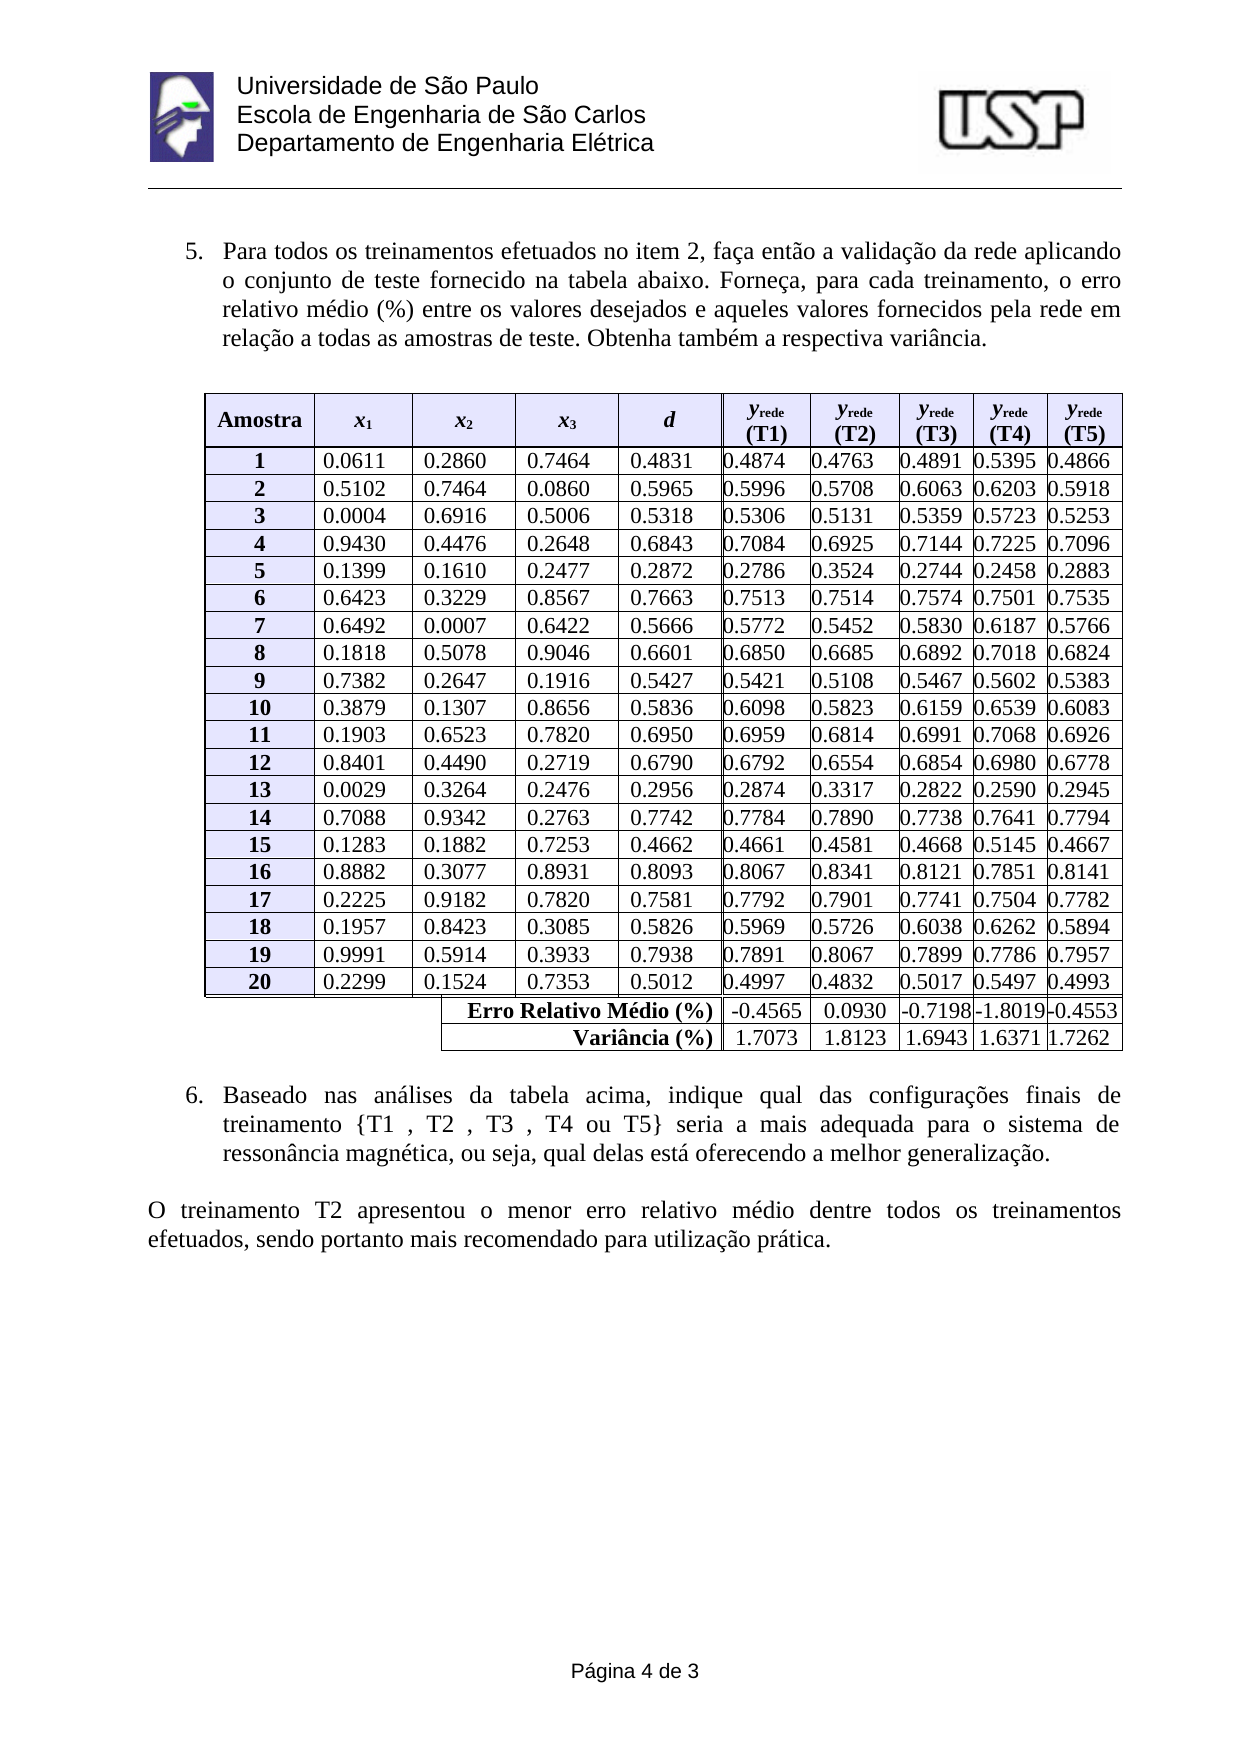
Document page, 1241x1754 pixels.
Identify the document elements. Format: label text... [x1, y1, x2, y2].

table_cell 0.2647 [413, 667, 515, 693]
table_cell 0.8882 [315, 859, 412, 885]
table_cell 0.2883 [1048, 557, 1122, 583]
table_cell 0.7574 [900, 585, 973, 611]
table_cell 11 [206, 721, 314, 748]
table_cell 14 [206, 804, 314, 830]
table_cell 0.1283 [315, 831, 412, 857]
table_cell 0.6098 [724, 694, 810, 720]
table_cell 9 [206, 667, 314, 693]
table_cell 0.7353 [516, 968, 618, 994]
table_cell 0.5666 [619, 612, 721, 638]
table_cell 0.6854 [900, 749, 973, 775]
table_cell 0.7820 [516, 886, 618, 912]
table_cell 0.2477 [516, 557, 618, 583]
text O treinamento T2 apresentou o menor erro relativo médio dentre todos os treinamentos efetuados, sendo portanto mais recomendado para utilização prática. [148, 1195, 1122, 1253]
table_header x3 [516, 394, 618, 446]
table_cell 0.7784 [724, 804, 810, 830]
table_cell 0.6843 [619, 530, 721, 556]
table_cell 0.5826 [619, 913, 721, 939]
table_cell 0.7068 [974, 721, 1047, 748]
table_cell 0.4831 [619, 448, 721, 474]
table_cell 0.2225 [315, 886, 412, 912]
table_cell 19 [206, 941, 314, 967]
table_cell 15 [206, 831, 314, 857]
table_cell 8 [206, 639, 314, 666]
table_cell 3 [206, 502, 314, 529]
table_header yrede (T2) [811, 394, 899, 446]
table_cell 0.5145 [974, 831, 1047, 857]
table_cell 0.0860 [516, 475, 618, 501]
table_cell 0.1916 [516, 667, 618, 693]
table_cell 0.7225 [974, 530, 1047, 556]
table_cell 0.1957 [315, 913, 412, 939]
table_cell 0.6187 [974, 612, 1047, 638]
table_cell 0.7535 [1048, 585, 1122, 611]
table_cell 5 [206, 557, 314, 583]
table_cell 0.4866 [1048, 448, 1122, 474]
table_cell 0.6892 [900, 639, 973, 666]
table_cell 0.4476 [413, 530, 515, 556]
table_cell 0.5012 [619, 968, 721, 994]
table_cell 0.7851 [974, 859, 1047, 885]
table_cell 6 [206, 585, 314, 611]
table_cell 0.4997 [724, 968, 810, 994]
table_cell 0.5836 [619, 694, 721, 720]
table_cell 0.9046 [516, 639, 618, 666]
table_cell 0.6824 [1048, 639, 1122, 666]
table_cell 0.5969 [724, 913, 810, 939]
table_header Amostra [206, 394, 314, 446]
table_cell 0.6950 [619, 721, 721, 748]
table_cell 0.7786 [974, 941, 1047, 967]
table_cell 0.7901 [811, 886, 899, 912]
table_cell 0.5723 [974, 502, 1047, 529]
table_cell 1.7073 [724, 1024, 810, 1050]
table_cell 0.5452 [811, 612, 899, 638]
table_cell 0.6601 [619, 639, 721, 666]
table_cell 0.1524 [413, 968, 515, 994]
table_cell 0.4490 [413, 749, 515, 775]
table_cell 0.0007 [413, 612, 515, 638]
table_cell 0.7957 [1048, 941, 1122, 967]
table_header x2 [413, 394, 515, 446]
table_cell 0.8067 [724, 859, 810, 885]
table_cell 0.3077 [413, 859, 515, 885]
table_cell 0.7738 [900, 804, 973, 830]
table_cell 7 [206, 612, 314, 638]
table_cell 0.5918 [1048, 475, 1122, 501]
table_cell 0.5602 [974, 667, 1047, 693]
table_cell 0.5914 [413, 941, 515, 967]
table_cell 0.5726 [811, 913, 899, 939]
table_cell 0.6203 [974, 475, 1047, 501]
table_cell 0.2874 [724, 776, 810, 803]
table_cell -1.8019 [974, 998, 1047, 1023]
table_cell 0.1882 [413, 831, 515, 857]
table_cell 0.3933 [516, 941, 618, 967]
table_cell 0.1610 [413, 557, 515, 583]
table_cell 0.7890 [811, 804, 899, 830]
table_cell 0.5965 [619, 475, 721, 501]
table_cell 0.7782 [1048, 886, 1122, 912]
table_cell 13 [206, 776, 314, 803]
table_cell 0.2786 [724, 557, 810, 583]
table_cell 0.6925 [811, 530, 899, 556]
table_cell 0.2458 [974, 557, 1047, 583]
table_cell 0.5395 [974, 448, 1047, 474]
table_cell -0.4553 [1048, 998, 1122, 1023]
table_cell 10 [206, 694, 314, 720]
table_cell 0.5017 [900, 968, 973, 994]
table_cell 0.4832 [811, 968, 899, 994]
table_header d [619, 394, 721, 446]
table_cell 0.2299 [315, 968, 412, 994]
table_cell 0.0029 [315, 776, 412, 803]
table_cell 0.4874 [724, 448, 810, 474]
table_cell 0.7018 [974, 639, 1047, 666]
table_cell 0.3229 [413, 585, 515, 611]
table_header yrede (T1) [724, 394, 810, 446]
table_cell 0.3879 [315, 694, 412, 720]
table_cell 0.4993 [1048, 968, 1122, 994]
table_cell 0.7581 [619, 886, 721, 912]
table_cell 0.8093 [619, 859, 721, 885]
table_cell 0.8567 [516, 585, 618, 611]
table_cell -0.4565 [724, 998, 810, 1023]
table_cell 0.5078 [413, 639, 515, 666]
table_cell 0.7253 [516, 831, 618, 857]
table_cell [205, 1023, 441, 1050]
table_cell 0.5102 [315, 475, 412, 501]
table_cell 0.5306 [724, 502, 810, 529]
table_cell 0.0930 [811, 998, 899, 1023]
table_cell 0.2476 [516, 776, 618, 803]
table_cell 0.7742 [619, 804, 721, 830]
table_cell 0.8931 [516, 859, 618, 885]
table_cell 0.5383 [1048, 667, 1122, 693]
table_cell 18 [206, 913, 314, 939]
table_cell Variância (%) [442, 1024, 721, 1050]
table_cell 0.7464 [413, 475, 515, 501]
table_cell 0.5006 [516, 502, 618, 529]
table_cell 0.5772 [724, 612, 810, 638]
table_cell 0.2945 [1048, 776, 1122, 803]
table_cell 0.7792 [724, 886, 810, 912]
table_cell 0.9342 [413, 804, 515, 830]
table_cell 0.7741 [900, 886, 973, 912]
list Baseado nas análises da tabela acima, indique qual das configurações finais de treinamento {T1 , T2 , T3 , T4 ou T5} seria a mais adequada para o sistema de ressonância magnética, ou seja, qual delas está oferecendo a melhor generalização. [185, 1080, 1122, 1166]
table_cell 0.5823 [811, 694, 899, 720]
table_header yrede (T4) [974, 394, 1047, 446]
table_cell 1 [206, 448, 314, 474]
table_cell 0.7501 [974, 585, 1047, 611]
table_cell 1.6371 [974, 1024, 1047, 1050]
table_cell 0.5894 [1048, 913, 1122, 939]
table_cell 0.8401 [315, 749, 412, 775]
table_cell 0.8341 [811, 859, 899, 885]
table_cell 0.4763 [811, 448, 899, 474]
table_cell 0.2872 [619, 557, 721, 583]
table_header yrede (T5) [1048, 394, 1122, 446]
table_cell 0.5359 [900, 502, 973, 529]
table_cell 0.5467 [900, 667, 973, 693]
table_cell 0.6790 [619, 749, 721, 775]
table_cell 0.3524 [811, 557, 899, 583]
table_cell 0.3264 [413, 776, 515, 803]
table_cell 0.8067 [811, 941, 899, 967]
picture [149, 72, 214, 162]
table_cell 0.6159 [900, 694, 973, 720]
table_cell 0.8656 [516, 694, 618, 720]
table_cell 1.6943 [900, 1024, 973, 1050]
table_cell 0.5131 [811, 502, 899, 529]
picture [918, 71, 1112, 175]
table_cell 0.0004 [315, 502, 412, 529]
table_cell 1.7262 [1048, 1024, 1122, 1050]
table_cell 0.9991 [315, 941, 412, 967]
table_cell 0.4668 [900, 831, 973, 857]
table_cell 0.7088 [315, 804, 412, 830]
table_cell 0.7820 [516, 721, 618, 748]
table_cell 0.4661 [724, 831, 810, 857]
table_cell 0.2648 [516, 530, 618, 556]
table_cell 0.8121 [900, 859, 973, 885]
table_cell 0.7464 [516, 448, 618, 474]
table_cell 0.8141 [1048, 859, 1122, 885]
table_cell 0.7514 [811, 585, 899, 611]
table_cell 0.5427 [619, 667, 721, 693]
table_cell 0.1399 [315, 557, 412, 583]
table_cell 20 [206, 968, 314, 994]
table_cell Erro Relativo Médio (%) [442, 998, 721, 1023]
table_cell 0.7663 [619, 585, 721, 611]
table_cell 16 [206, 859, 314, 885]
table_header x1 [315, 394, 412, 446]
table_cell 0.7899 [900, 941, 973, 967]
table_cell -0.7198 [900, 998, 973, 1023]
table_cell 0.7084 [724, 530, 810, 556]
table_cell 0.7641 [974, 804, 1047, 830]
table_cell 0.2860 [413, 448, 515, 474]
table_cell 0.9430 [315, 530, 412, 556]
table_cell 0.5318 [619, 502, 721, 529]
table_cell 0.2822 [900, 776, 973, 803]
table_cell 0.6959 [724, 721, 810, 748]
table_cell 0.5421 [724, 667, 810, 693]
table_cell 0.2590 [974, 776, 1047, 803]
table_cell 0.4662 [619, 831, 721, 857]
table_cell 0.6539 [974, 694, 1047, 720]
table_cell 17 [206, 886, 314, 912]
table_cell 0.0611 [315, 448, 412, 474]
table_cell 0.6423 [315, 585, 412, 611]
table_cell 0.7513 [724, 585, 810, 611]
table_cell 0.1818 [315, 639, 412, 666]
table_cell 0.7504 [974, 886, 1047, 912]
table_cell 0.6916 [413, 502, 515, 529]
table_header yrede (T3) [900, 394, 973, 446]
table_cell 0.6083 [1048, 694, 1122, 720]
table_cell 0.6778 [1048, 749, 1122, 775]
table_cell 0.6814 [811, 721, 899, 748]
table_cell 0.6492 [315, 612, 412, 638]
table_cell 0.7891 [724, 941, 810, 967]
table_cell 0.7382 [315, 667, 412, 693]
table_cell 0.3085 [516, 913, 618, 939]
table_cell 0.6063 [900, 475, 973, 501]
table_cell 0.7794 [1048, 804, 1122, 830]
table_cell 0.7938 [619, 941, 721, 967]
table_cell 0.6991 [900, 721, 973, 748]
table_cell [205, 998, 441, 1023]
table_cell 0.9182 [413, 886, 515, 912]
table_cell 12 [206, 749, 314, 775]
table_cell 0.5253 [1048, 502, 1122, 529]
table_cell 0.1903 [315, 721, 412, 748]
table_cell 0.6926 [1048, 721, 1122, 748]
table_cell 0.6262 [974, 913, 1047, 939]
table_cell 0.6980 [974, 749, 1047, 775]
table_cell 0.6038 [900, 913, 973, 939]
table_cell 0.5996 [724, 475, 810, 501]
table_cell 0.2719 [516, 749, 618, 775]
table_cell 0.6685 [811, 639, 899, 666]
table_cell 0.5708 [811, 475, 899, 501]
table_cell 0.2956 [619, 776, 721, 803]
table_cell 0.2763 [516, 804, 618, 830]
table_cell 0.4667 [1048, 831, 1122, 857]
table_cell 4 [206, 530, 314, 556]
table_cell 0.5108 [811, 667, 899, 693]
table_cell 0.4891 [900, 448, 973, 474]
table_cell 0.5766 [1048, 612, 1122, 638]
table_cell 2 [206, 475, 314, 501]
list Para todos os treinamentos efetuados no item 2, faça então a validação da rede aplicando o conjunto de teste fornecido na tabela abaixo. Forneça, para cada treinamento, o erro relativo médio (%) entre os valores desejados e aqueles valores fornecidos pela rede em relação a todas as amostras de teste. Obtenha também a respectiva variância. [185, 236, 1122, 351]
table_cell 0.1307 [413, 694, 515, 720]
table_cell 1.8123 [811, 1024, 899, 1050]
table_cell 0.6792 [724, 749, 810, 775]
table_cell 0.8423 [413, 913, 515, 939]
table_cell 0.7096 [1048, 530, 1122, 556]
table_cell 0.6554 [811, 749, 899, 775]
table_cell 0.2744 [900, 557, 973, 583]
table_cell 0.3317 [811, 776, 899, 803]
table_cell 0.6850 [724, 639, 810, 666]
table_cell 0.4581 [811, 831, 899, 857]
table_cell 0.6422 [516, 612, 618, 638]
table_cell 0.6523 [413, 721, 515, 748]
table_cell 0.5497 [974, 968, 1047, 994]
table_cell 0.7144 [900, 530, 973, 556]
table_cell 0.5830 [900, 612, 973, 638]
